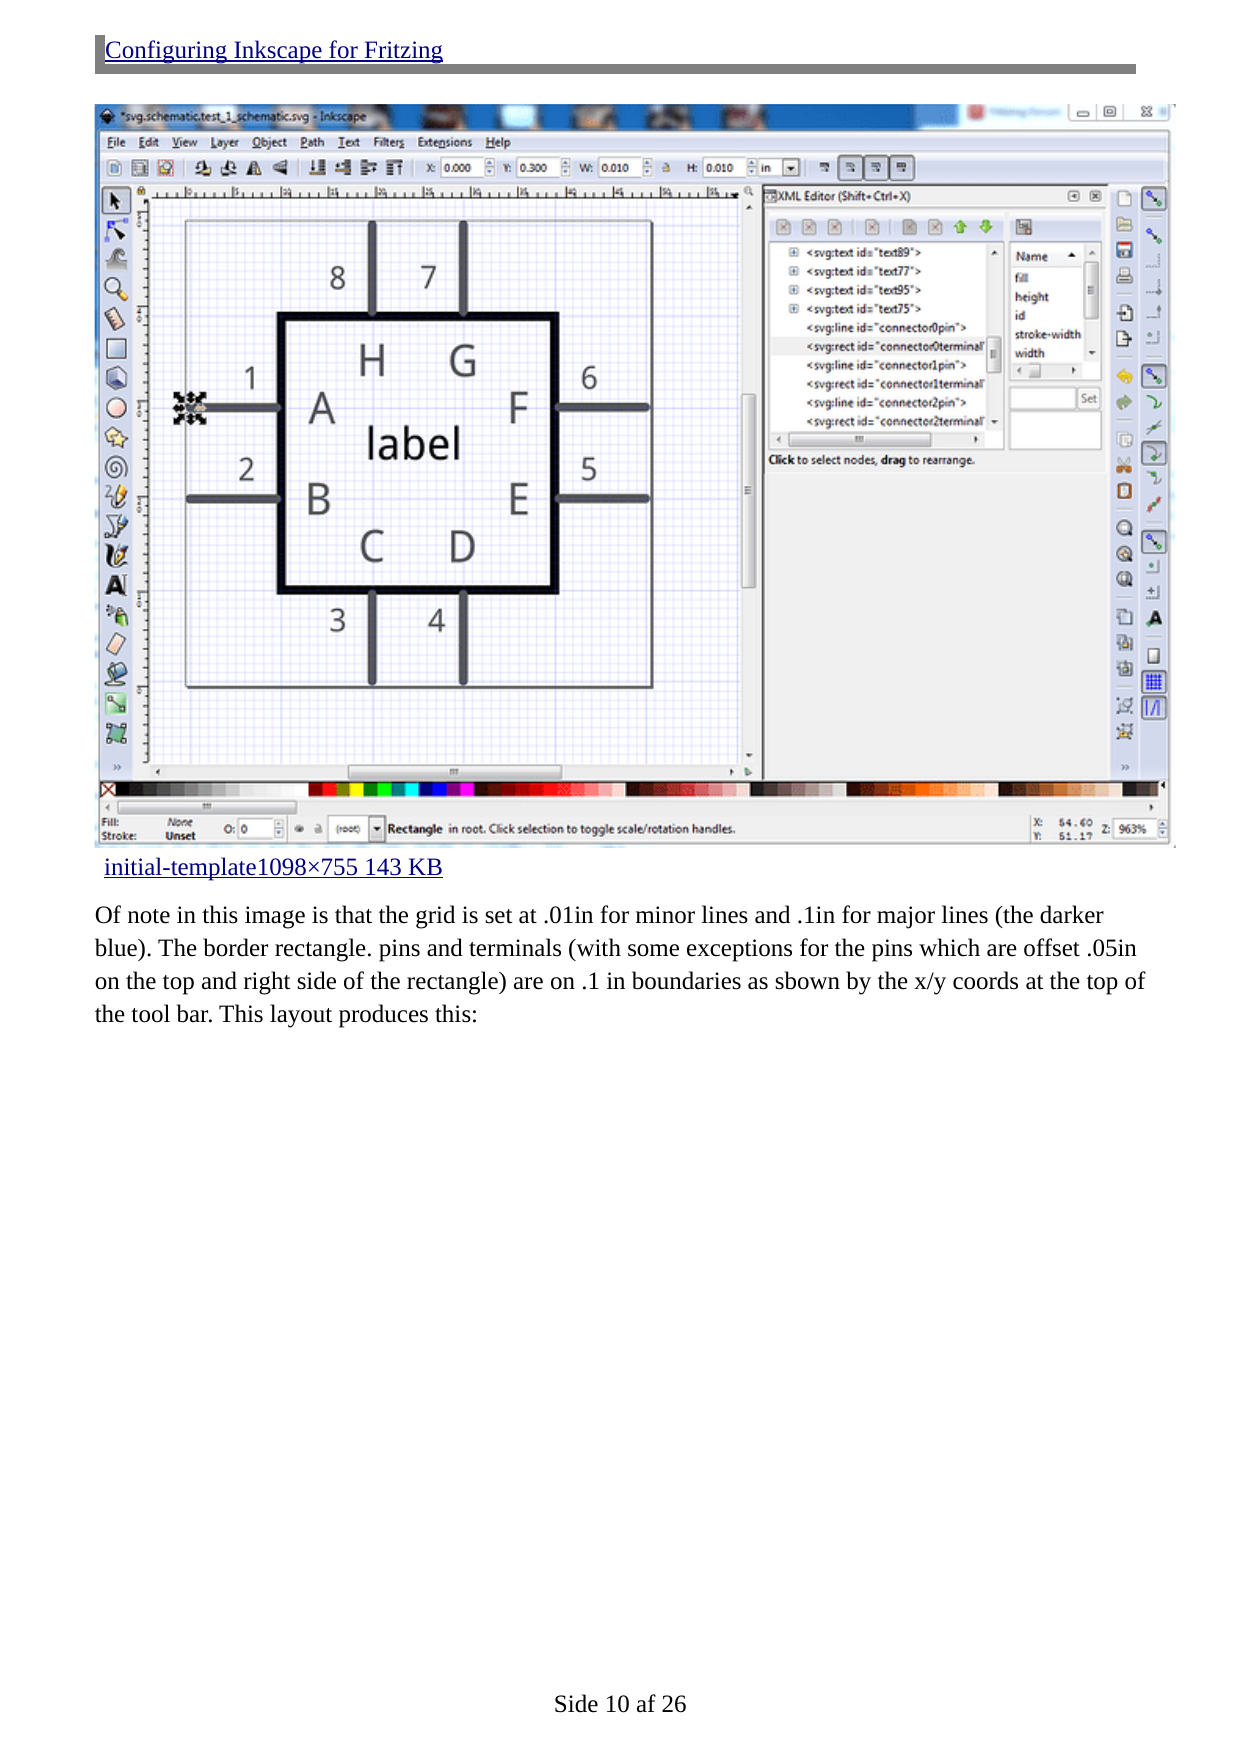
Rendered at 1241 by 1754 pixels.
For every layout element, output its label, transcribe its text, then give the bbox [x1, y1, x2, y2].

text Of note in this image is that the grid is set at .01in for minor lines and .1in for major lines (the darker blue). The border rectangle. pins and terminals (with some exceptions for the pins which are offset .05in on the top and right side of the rectangle) are on .1 in boundaries as sbown by the x/y coords at the top of the tool bar. This layout produces this: [94, 900, 1146, 1027]
picture [94, 104, 1176, 848]
text initial-template1098×755 143 KB [104, 852, 1136, 881]
